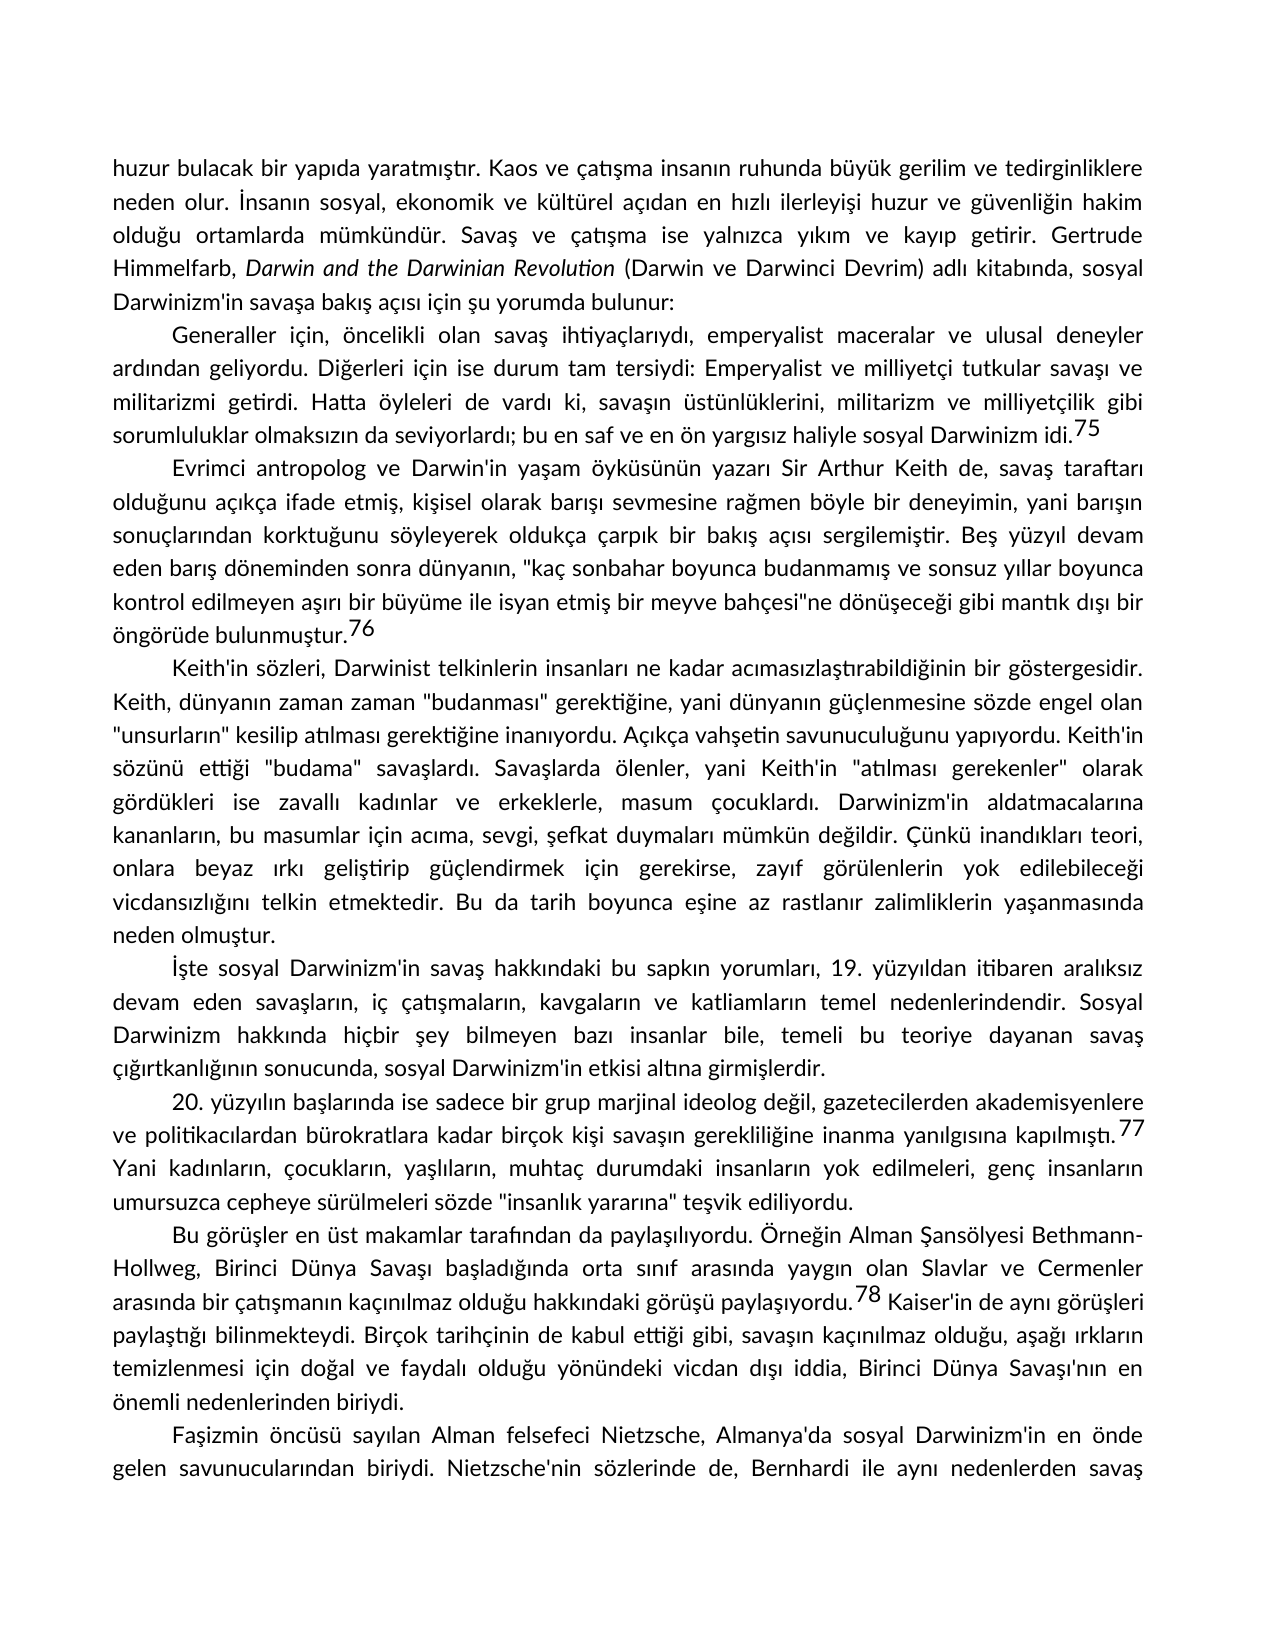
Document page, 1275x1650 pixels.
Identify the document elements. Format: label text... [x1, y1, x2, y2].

text huzur bulacak bir yapıda yaratmıştır. Kaos ve çatışma insanın ruhunda büyük gerilim ve tedirginliklere neden olur. İnsanın sosyal, ekonomik ve kültürel açıdan en hızlı ilerleyişi huzur ve güvenliğin hakim olduğu ortamlarda mümkündür. Savaş ve çatışma ise yalnızca yıkım ve kayıp getirir. Gertrude Himmelfarb, Darwin and the Darwinian Revolution (Darwin ve Darwinci Devrim) adlı kitabında, sosyal Darwinizm'in savaşa bakış açısı için şu yorumda bulunur: [112, 150, 1145, 317]
text Bu görüşler en üst makamlar tarafından da paylaşılıyordu. Örneğin Alman Şansölyesi Bethmann-Hollweg, Birinci Dünya Savaşı başladığında orta sınıf arasında yaygın olan Slavlar ve Cermenler arasında bir çatışmanın kaçınılmaz olduğu hakkındaki görüşü paylaşıyordu.78 Kaiser'in de aynı görüşleri paylaştığı bilinmekteydi. Birçok tarihçinin de kabul ettiği gibi, savaşın kaçınılmaz olduğu, aşağı ırkların temizlenmesi için doğal ve faydalı olduğu yönündeki vicdan dışı iddia, Birinci Dünya Savaşı'nın en önemli nedenlerinden biriydi. [112, 1217, 1145, 1417]
text Keith'in sözleri, Darwinist telkinlerin insanları ne kadar acımasızlaştırabildiğinin bir göstergesidir. Keith, dünyanın zaman zaman "budanması" gerektiğine, yani dünyanın güçlenmesine sözde engel olan "unsurların" kesilip atılması gerektiğine inanıyordu. Açıkça vahşetin savunuculuğunu yapıyordu. Keith'in sözünü ettiği "budama" savaşlardı. Savaşlarda ölenler, yani Keith'in "atılması gerekenler" olarak gördükleri ise zavallı kadınlar ve erkeklerle, masum çocuklardı. Darwinizm'in aldatmacalarına kananların, bu masumlar için acıma, sevgi, şefkat duymaları mümkün değildir. Çünkü inandıkları teori, onlara beyaz ırkı geliştirip güçlendirmek için gerekirse, zayıf görülenlerin yok edilebileceği vicdansızlığını telkin etmektedir. Bu da tarih boyunca eşine az rastlanır zalimliklerin yaşanmasında neden olmuştur. [112, 650, 1145, 950]
text İşte sosyal Darwinizm'in savaş hakkındaki bu sapkın yorumları, 19. yüzyıldan itibaren aralıksız devam eden savaşların, iç çatışmaların, kavgaların ve katliamların temel nedenlerindendir. Sosyal Darwinizm hakkında hiçbir şey bilmeyen bazı insanlar bile, temeli bu teoriye dayanan savaş çığırtkanlığının sonucunda, sosyal Darwinizm'in etkisi altına girmişlerdir. [112, 950, 1145, 1083]
text Evrimci antropolog ve Darwin'in yaşam öyküsünün yazarı Sir Arthur Keith de, savaş taraftarı olduğunu açıkça ifade etmiş, kişisel olarak barışı sevmesine rağmen böyle bir deneyimin, yani barışın sonuçlarından korktuğunu söyleyerek oldukça çarpık bir bakış açısı sergilemiştir. Beş yüzyıl devam eden barış döneminden sonra dünyanın, "kaç sonbahar boyunca budanmamış ve sonsuz yıllar boyunca kontrol edilmeyen aşırı bir büyüme ile isyan etmiş bir meyve bahçesi"ne dönüşeceği gibi mantık dışı bir öngörüde bulunmuştur.76 [112, 450, 1145, 650]
text 20. yüzyılın başlarında ise sadece bir grup marjinal ideolog değil, gazetecilerden akademisyenlere ve politikacılardan bürokratlara kadar birçok kişi savaşın gerekliliğine inanma yanılgısına kapılmıştı.77 Yani kadınların, çocukların, yaşlıların, muhtaç durumdaki insanların yok edilmeleri, genç insanların umursuzca cepheye sürülmeleri sözde "insanlık yararına" teşvik ediliyordu. [112, 1083, 1145, 1217]
text Faşizmin öncüsü sayılan Alman felsefeci Nietzsche, Almanya'da sosyal Darwinizm'in en önde gelen savunucularından biriydi. Nietzsche'nin sözlerinde de, Bernhardi ile aynı nedenlerden savaş [112, 1417, 1145, 1483]
text Generaller için, öncelikli olan savaş ihtiyaçlarıydı, emperyalist maceralar ve ulusal deneyler ardından geliyordu. Diğerleri için ise durum tam tersiydi: Emperyalist ve milliyetçi tutkular savaşı ve militarizmi getirdi. Hatta öyleleri de vardı ki, savaşın üstünlüklerini, militarizm ve milliyetçilik gibi sorumluluklar olmaksızın da seviyorlardı; bu en saf ve en ön yargısız haliyle sosyal Darwinizm idi.75 [112, 317, 1145, 450]
